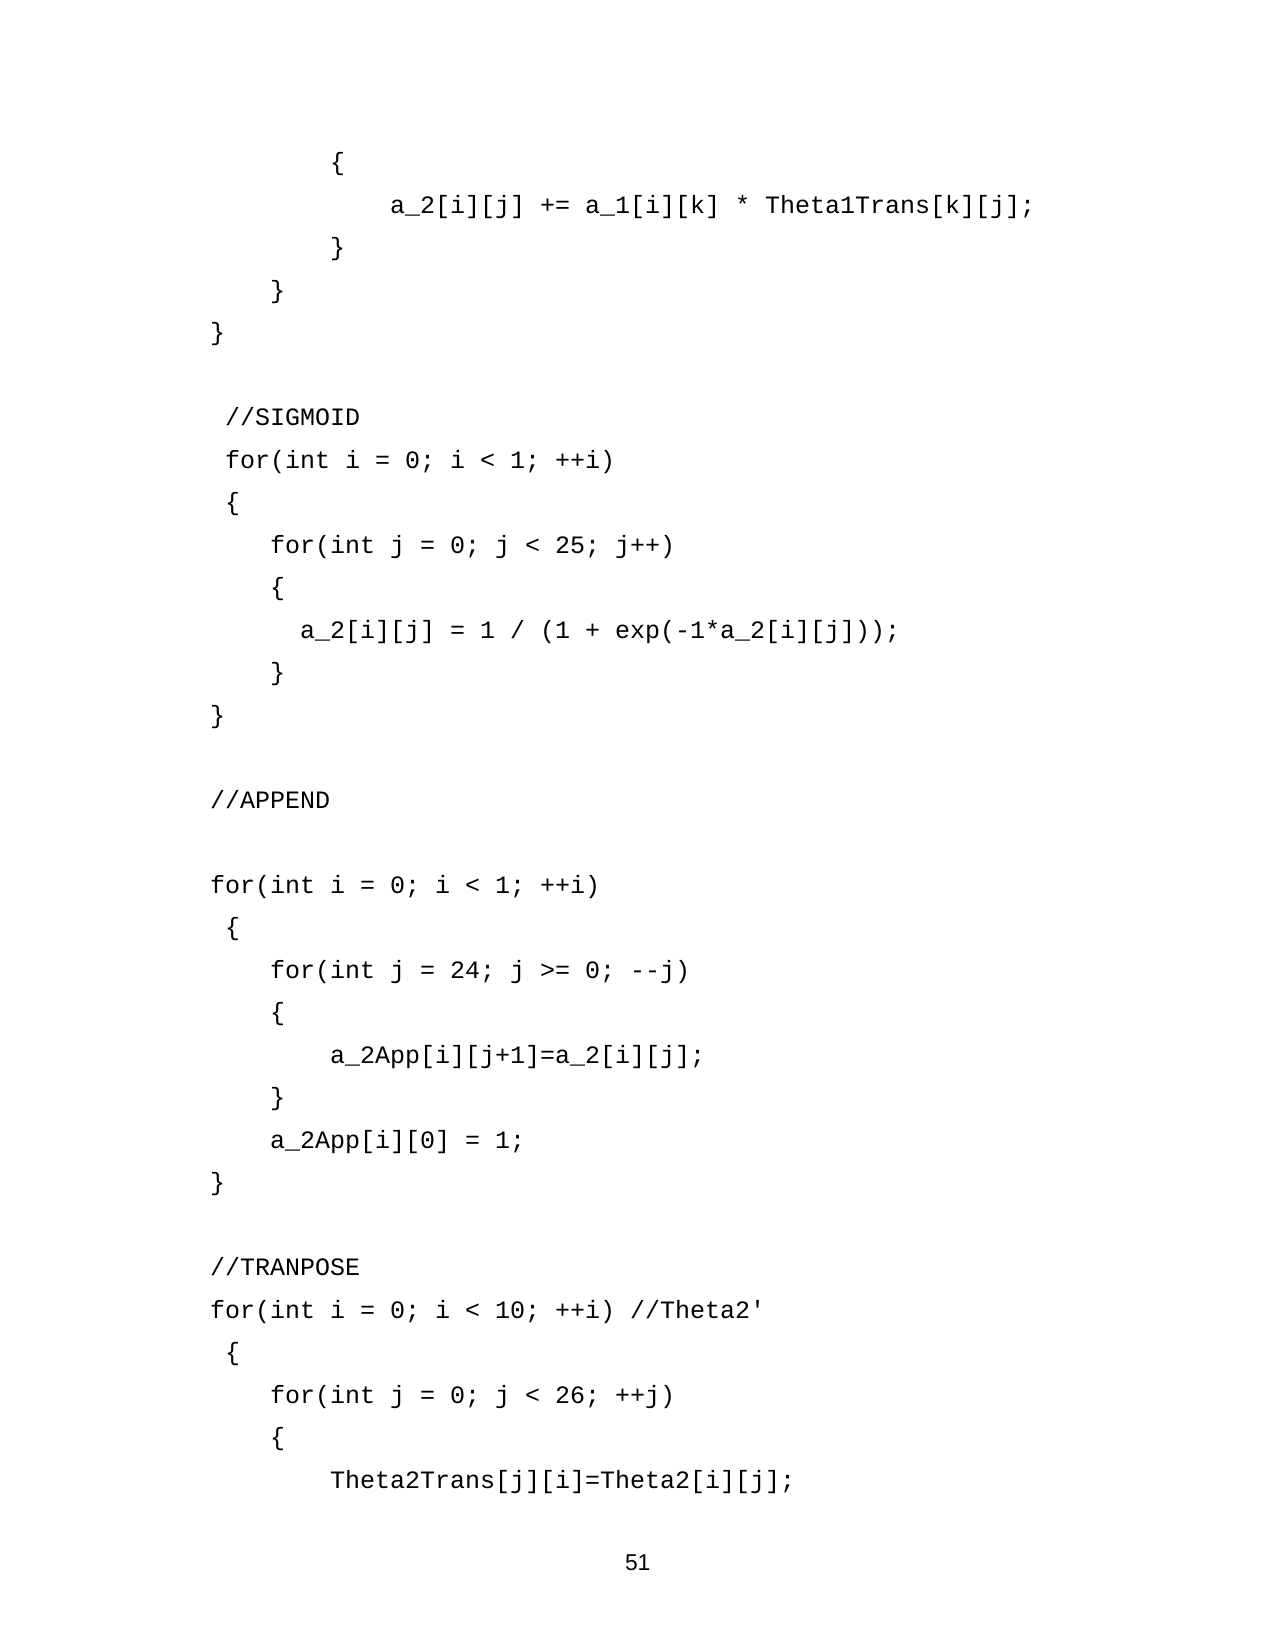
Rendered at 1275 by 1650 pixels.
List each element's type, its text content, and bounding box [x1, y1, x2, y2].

text { [150, 1425, 1125, 1453]
text } [150, 235, 1125, 263]
text a_2App[i][0] = 1; [150, 1127, 1125, 1156]
text a_2[i][j] = 1 / (1 + exp(-1*a_2[i][j])); [150, 617, 1125, 646]
text { [150, 150, 1125, 178]
text for(int j = 0; j < 25; j++) [150, 532, 1125, 561]
text { [150, 1340, 1125, 1368]
text } [150, 320, 1125, 348]
text a_2App[i][j+1]=a_2[i][j]; [150, 1042, 1125, 1071]
text { [150, 490, 1125, 518]
text for(int j = 24; j >= 0; --j) [150, 957, 1125, 986]
text { [150, 575, 1125, 603]
text } [150, 1170, 1125, 1198]
text for(int i = 0; i < 10; ++i) //Theta2' [150, 1297, 1125, 1326]
text for(int i = 0; i < 1; ++i) [150, 872, 1125, 901]
text //APPEND [150, 787, 1125, 816]
text a_2[i][j] += a_1[i][k] * Theta1Trans[k][j]; [150, 192, 1125, 221]
text //TRANPOSE [150, 1255, 1125, 1283]
text } [150, 660, 1125, 688]
text } [150, 1085, 1125, 1113]
text Theta2Trans[j][i]=Theta2[i][j]; [150, 1467, 1125, 1496]
text { [150, 915, 1125, 943]
text } [150, 277, 1125, 306]
text for(int i = 0; i < 1; ++i) [150, 447, 1125, 476]
text } [150, 702, 1125, 731]
text //SIGMOID [150, 405, 1125, 433]
text for(int j = 0; j < 26; ++j) [150, 1382, 1125, 1411]
text { [150, 1000, 1125, 1028]
